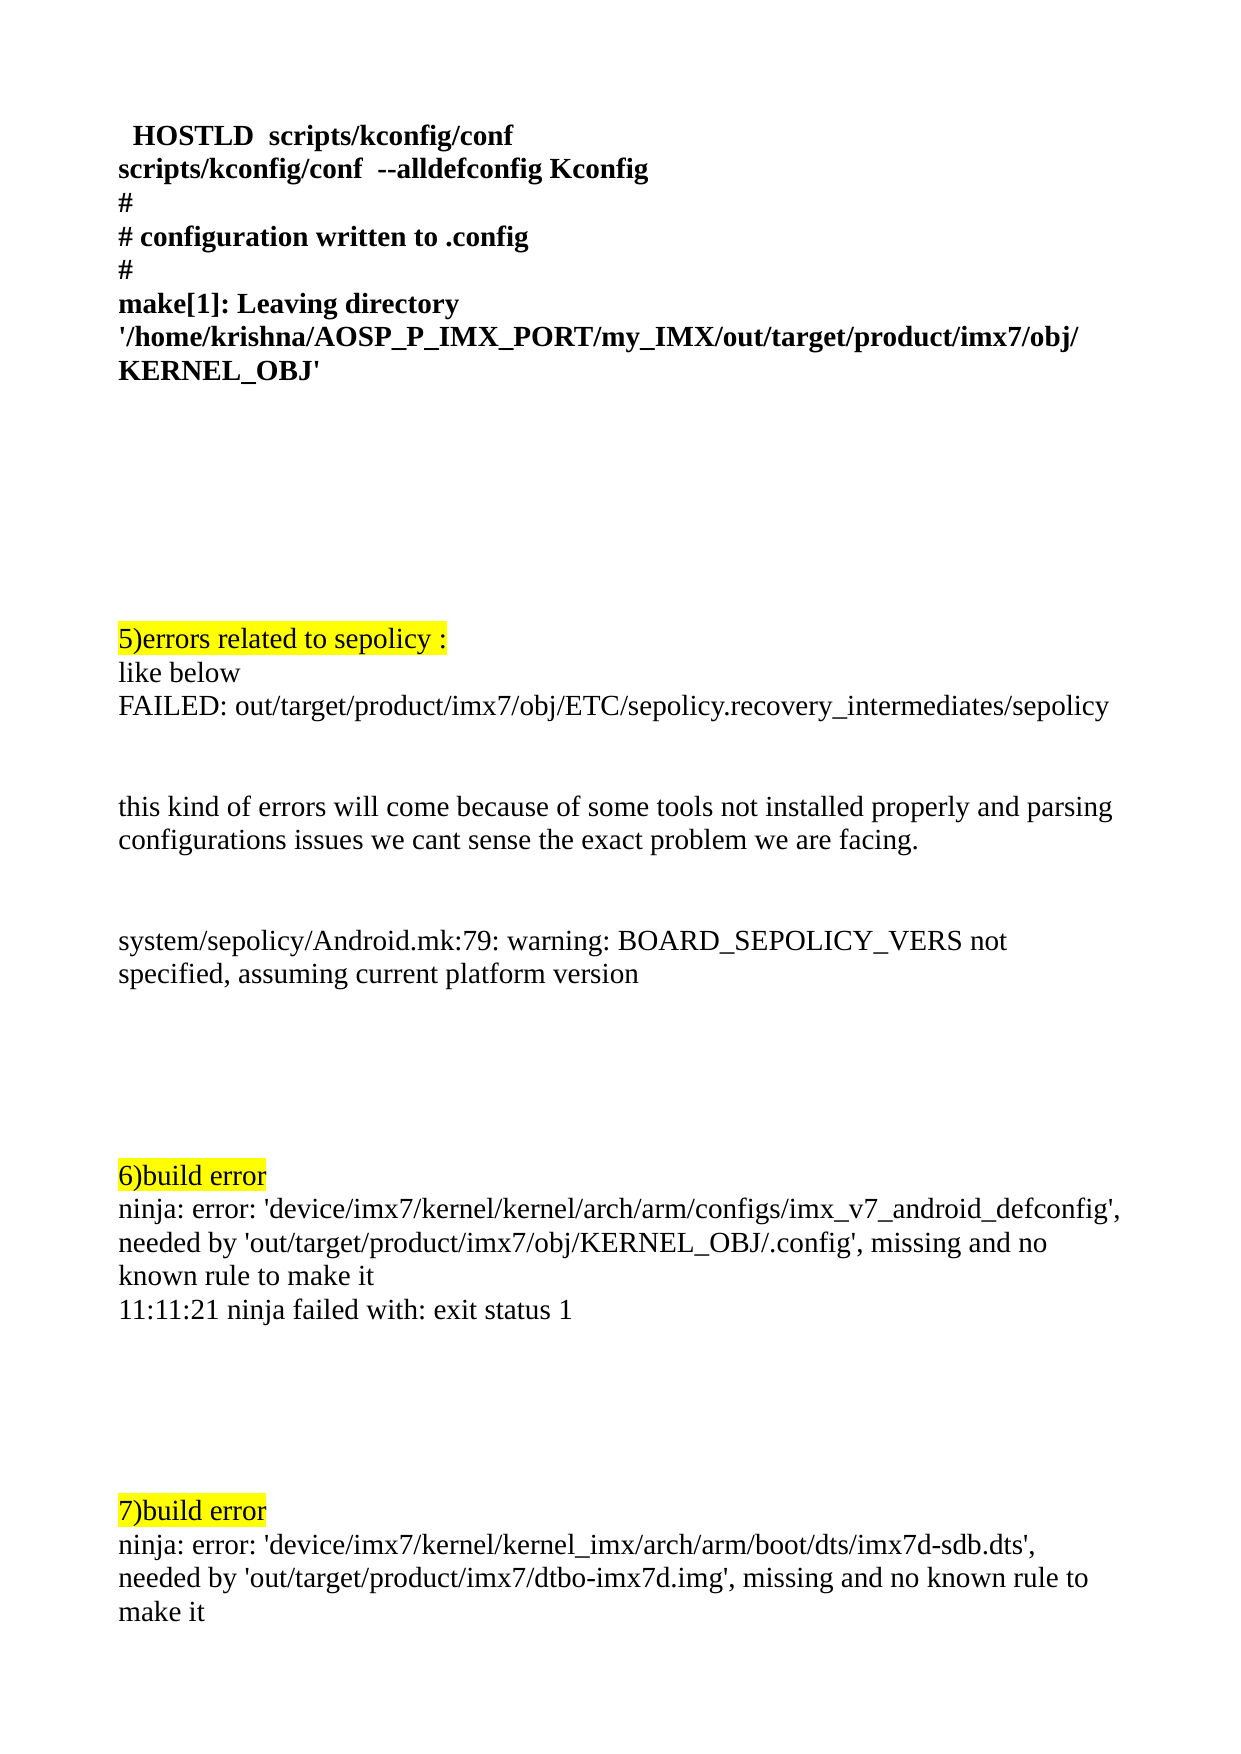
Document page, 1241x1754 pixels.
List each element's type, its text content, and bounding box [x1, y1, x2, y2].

text 6)build error [118, 1158, 1122, 1191]
text system/sepolicy/Android.mk:79: warning: BOARD_SEPOLICY_VERS not specified, assuming current platform version [118, 923, 1122, 990]
text this kind of errors will come because of some tools not installed properly and parsing configurations issues we cant sense the exact problem we are facing. [118, 789, 1122, 856]
text make[1]: Leaving directory '/home/krishna/AOSP_P_IMX_PORT/my_IMX/out/target/product/imx7/obj/KERNEL_OBJ' [118, 286, 1122, 386]
text 7)build error [118, 1493, 1122, 1527]
text ninja: error: 'device/imx7/kernel/kernel/arch/arm/configs/imx_v7_android_defconfig', needed by 'out/target/product/imx7/obj/KERNEL_OBJ/.config', missing and no known rule to make it [118, 1191, 1122, 1292]
text HOSTLD scripts/kconfig/conf [118, 118, 1122, 152]
text 11:11:21 ninja failed with: exit status 1 [118, 1292, 1122, 1326]
text 5)errors related to sepolicy : [118, 621, 1122, 655]
text like below [118, 655, 1122, 688]
text FAILED: out/target/product/imx7/obj/ETC/sepolicy.recovery_intermediates/sepolicy [118, 688, 1122, 722]
text # [118, 185, 1122, 219]
text scripts/kconfig/conf --alldefconfig Kconfig [118, 152, 1122, 185]
text ninja: error: 'device/imx7/kernel/kernel_imx/arch/arm/boot/dts/imx7d-sdb.dts', needed by 'out/target/product/imx7/dtbo-imx7d.img', missing and no known rule to make it [118, 1527, 1122, 1627]
text # configuration written to .config [118, 219, 1122, 252]
text # [118, 252, 1122, 286]
